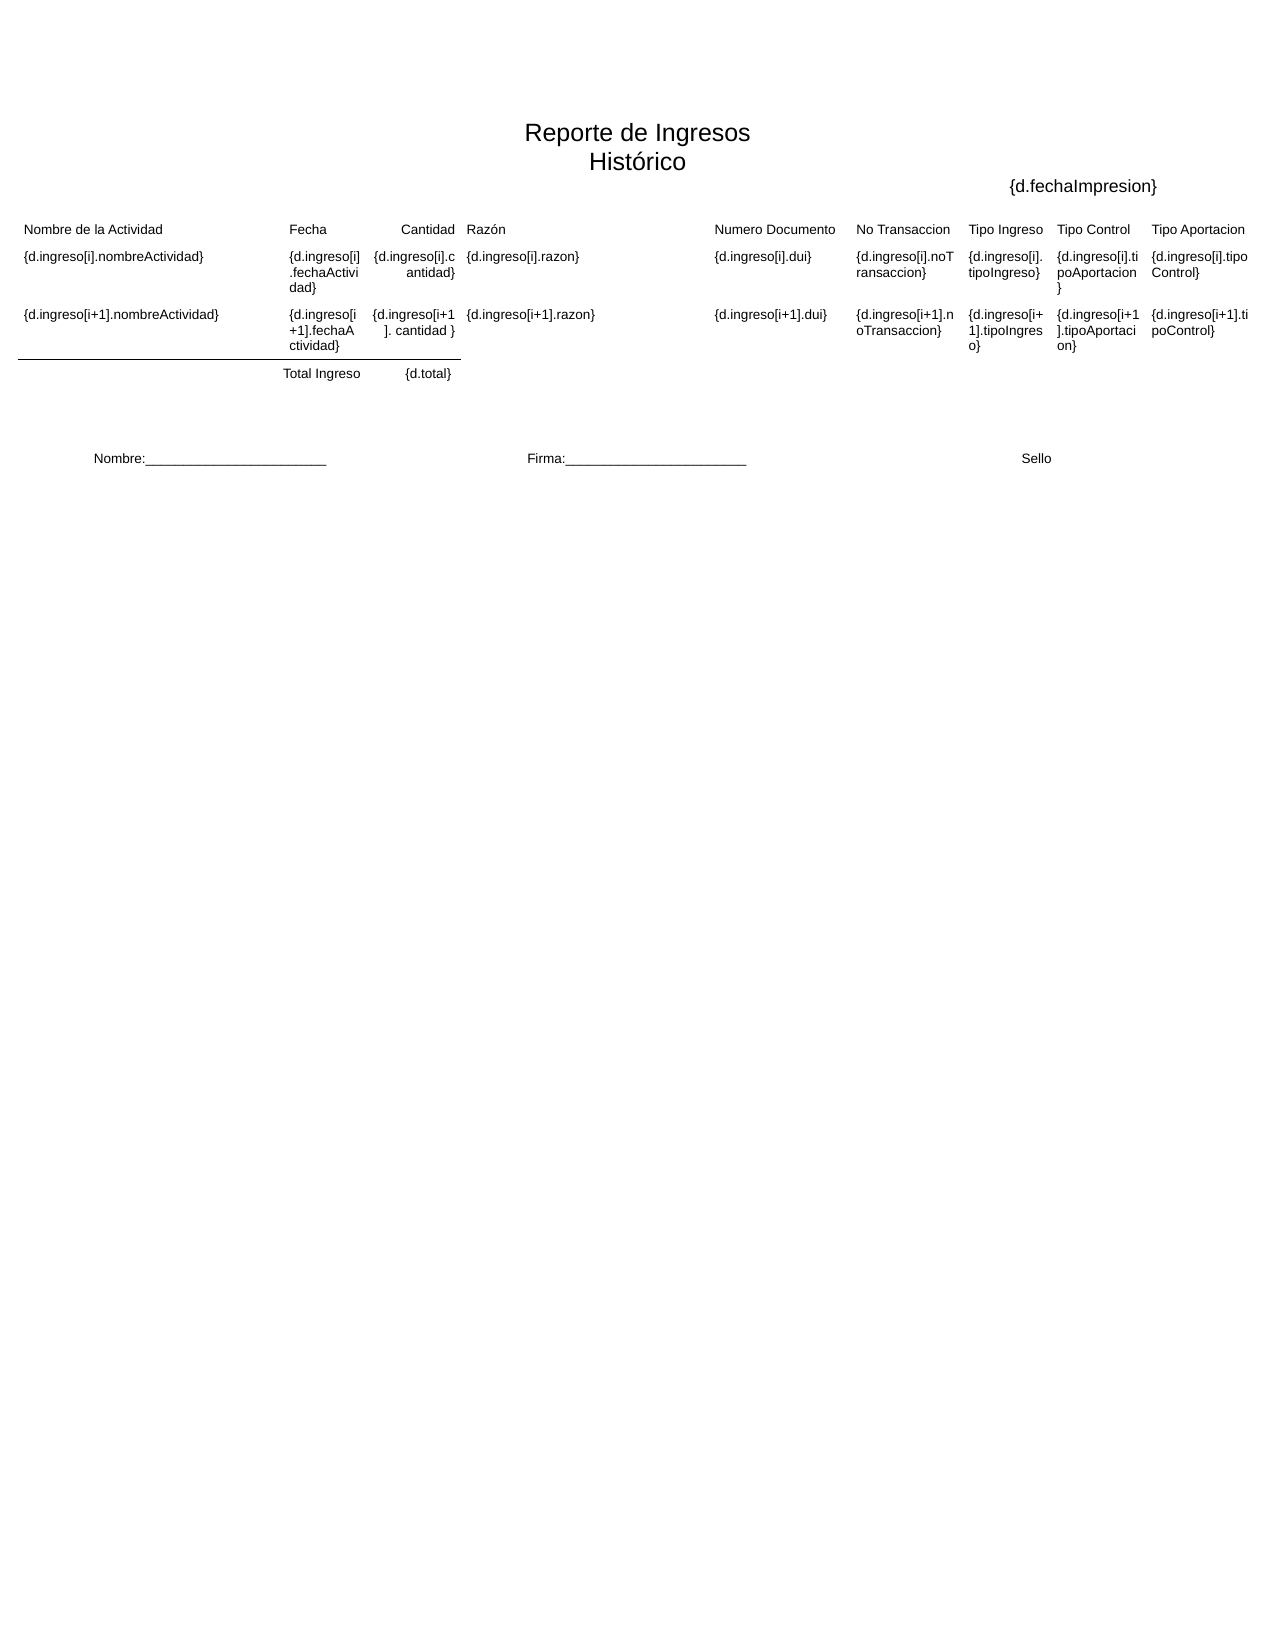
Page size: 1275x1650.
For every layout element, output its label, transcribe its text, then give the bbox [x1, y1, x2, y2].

table_cell {d.ingreso[i].dui} [709, 243, 850, 301]
table_cell {d.ingreso[i].tipoAportacion} [1051, 243, 1146, 301]
table_header Firma:________________________ [465, 445, 811, 472]
table_cell {d.ingreso[i+1].fechaActividad} [284, 301, 366, 359]
table_header Tipo Aportacion [1146, 216, 1258, 243]
table_cell {d.ingreso[i+1].dui} [709, 301, 850, 359]
table_header Numero Documento [709, 216, 850, 243]
table_header Razón [461, 216, 709, 243]
table_header Cantidad [366, 216, 461, 243]
table_cell {d.ingreso[i].nombreActividad} [18, 243, 283, 301]
table_cell {d.ingreso[i].tipoIngreso} [963, 243, 1051, 301]
table_cell {d.ingreso[i+1].tipoControl} [1146, 301, 1258, 359]
table_cell {d.ingreso[i+1].tipoIngreso} [963, 301, 1051, 359]
text {d.fechaImpresion} [118, 176, 1157, 196]
table_cell {d.ingreso[i].razon} [461, 243, 709, 301]
table_cell [963, 359, 1051, 387]
table_cell [709, 359, 850, 387]
table_header Nombre:________________________ [18, 445, 464, 472]
table_header No Transaccion [850, 216, 963, 243]
table_header Nombre de la Actividad [18, 216, 283, 243]
table_cell {d.ingreso[i].cantidad} [366, 243, 461, 301]
table_cell [1051, 359, 1146, 387]
table_cell [461, 359, 709, 387]
table_cell [850, 359, 963, 387]
table_cell {d.ingreso[i].tipoControl} [1146, 243, 1258, 301]
table_cell {d.ingreso[i+1].nombreActividad} [18, 301, 283, 359]
table_cell Total Ingreso [18, 360, 366, 387]
table_header Tipo Control [1051, 216, 1146, 243]
table_cell {d.total} [366, 360, 461, 387]
table_header Fecha [284, 216, 366, 243]
table_cell {d.ingreso[i].fechaActividad} [284, 243, 366, 301]
table_cell {d.ingreso[i].noTransaccion} [850, 243, 963, 301]
table_header Tipo Ingreso [963, 216, 1051, 243]
text Histórico [118, 147, 1157, 176]
table_cell [1146, 359, 1258, 387]
table_cell {d.ingreso[i+1].noTransaccion} [850, 301, 963, 359]
text Reporte de Ingresos [118, 118, 1157, 147]
table_cell {d.ingreso[i+1]. cantidad } [366, 301, 461, 359]
table_cell {d.ingreso[i+1].razon} [461, 301, 709, 359]
table_cell {d.ingreso[i+1].tipoAportacion} [1051, 301, 1146, 359]
table_header Sello [811, 445, 1258, 472]
